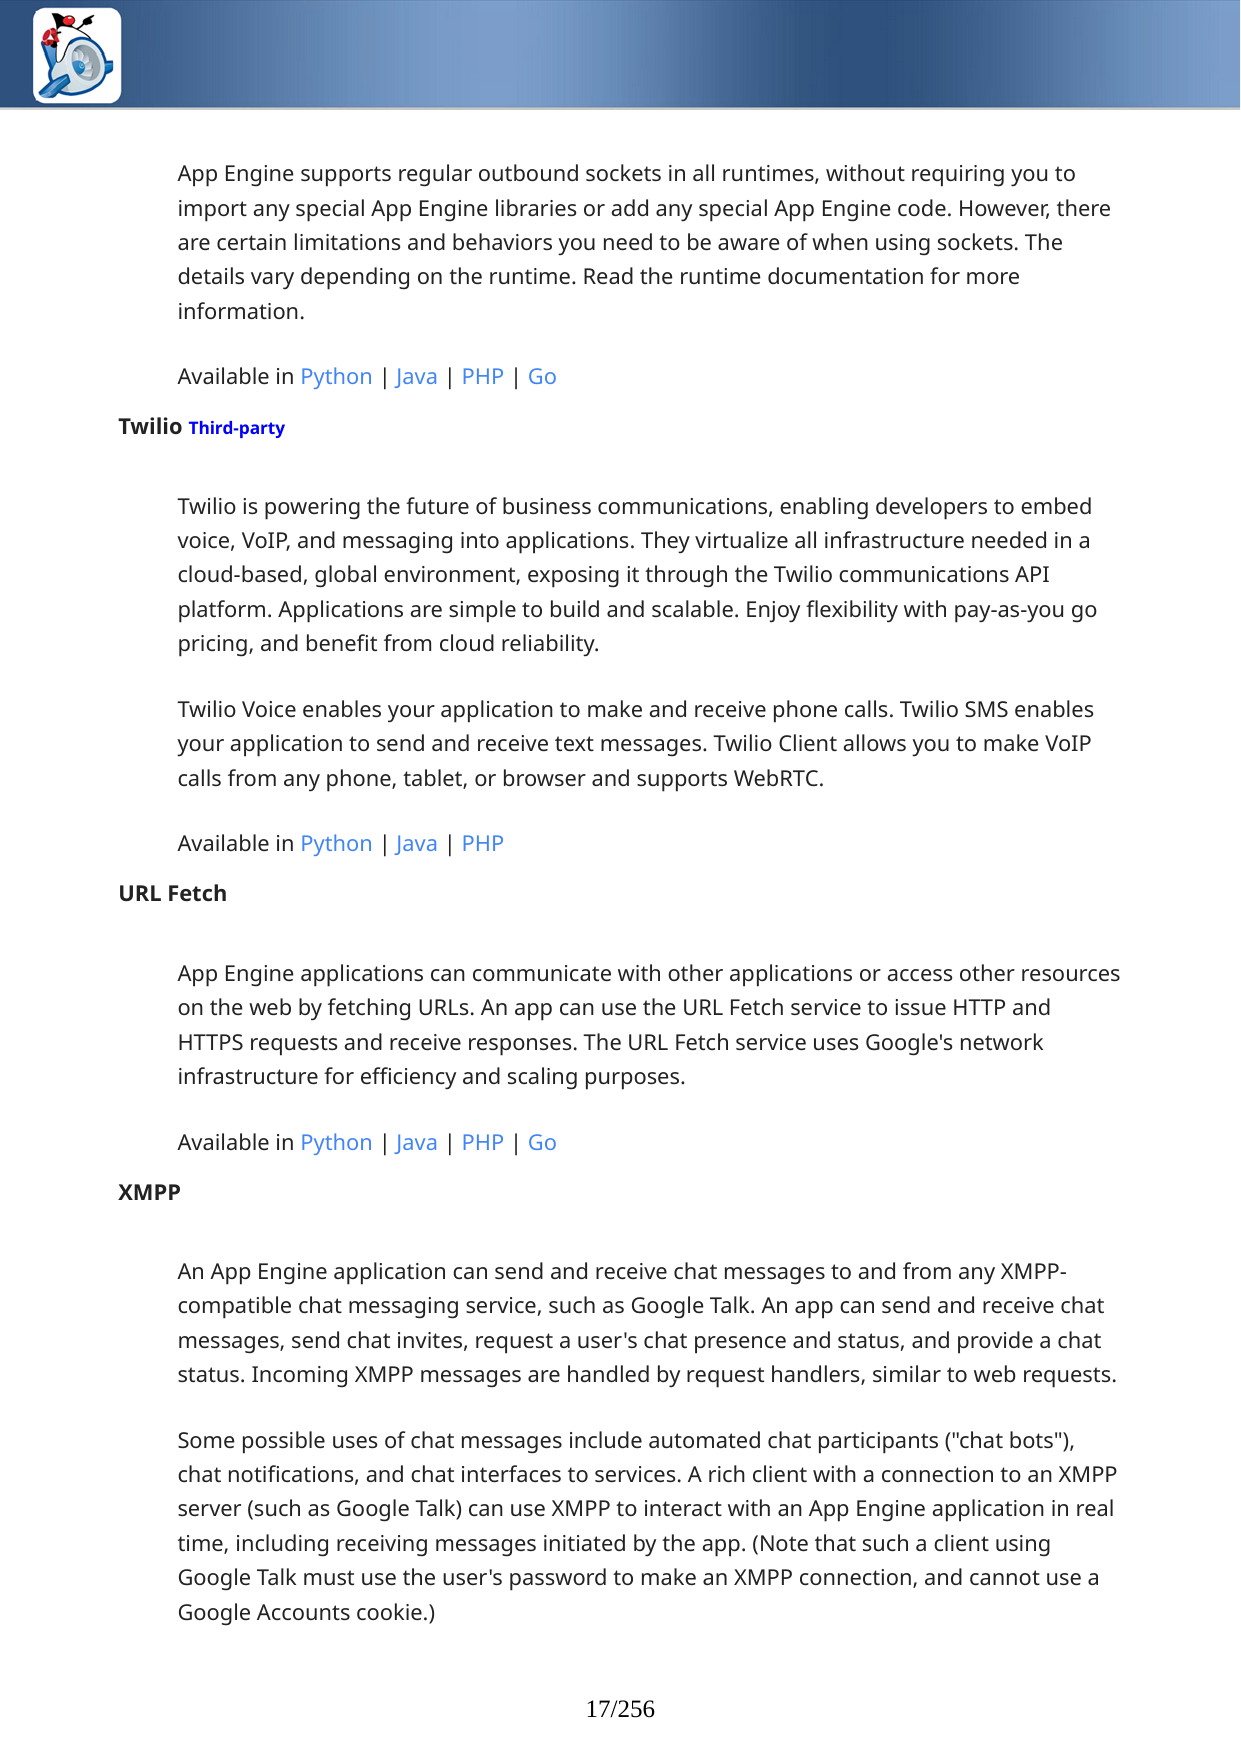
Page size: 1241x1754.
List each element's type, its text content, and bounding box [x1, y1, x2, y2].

list Some possible uses of chat messages include automated chat participants ("chat bots"), chat notifications, and chat interfaces to services. A rich client with a connection to an XMPP server (such as Google Talk) can use XMPP to interact with an App Engine application in real time, including receiving messages initiated by the app. (Note that such a client using Google Talk must use the user's password to make an XMPP connection, and cannot use a Google Accounts cookie.) [177, 1420, 1122, 1626]
picture [0, 0, 1241, 110]
list Available in Python | Java | PHP | Go [177, 357, 1122, 391]
list An App Engine application can send and receive chat messages to and from any XMPP-compatible chat messaging service, such as Google Talk. An app can send and receive chat messages, send chat invites, request a user's chat presence and status, and provide a chat status. Incoming XMPP messages are handled by request handlers, similar to web requests. [177, 1251, 1122, 1389]
list Twilio is powering the future of business communications, enabling developers to embed voice, VoIP, and messaging into applications. They virtualize all infrastructure needed in a cloud-based, global environment, exposing it through the Twilio communications API platform. Applications are simple to build and scalable. Enjoy flexibility with pay-as-you go pricing, and benefit from cloud reliability. [177, 486, 1122, 658]
list App Engine applications can communicate with other applications or access other resources on the web by fetching URLs. An app can use the URL Fetch service to issue HTTP and HTTPS requests and receive responses. The URL Fetch service uses Google's network infrastructure for efficiency and scaling purposes. [177, 953, 1122, 1091]
list Available in Python | Java | PHP [177, 824, 1122, 858]
subtitle URL Fetch [118, 874, 1122, 908]
list Twilio Voice enables your application to make and receive phone calls. Twilio SMS enables your application to send and receive text messages. Twilio Client allows you to make VoIP calls from any phone, tablet, or browser and supports WebRTC. [177, 689, 1122, 792]
subtitle XMPP [118, 1172, 1122, 1206]
list App Engine supports regular outbound sockets in all runtimes, without requiring you to import any special App Engine libraries or add any special App Engine code. However, there are certain limitations and behaviors you need to be aware of when using sockets. The details vary depending on the runtime. Read the runtime documentation for more information. [177, 153, 1122, 325]
subtitle Twilio Third-party [118, 407, 1122, 441]
list Available in Python | Java | PHP | Go [177, 1122, 1122, 1156]
